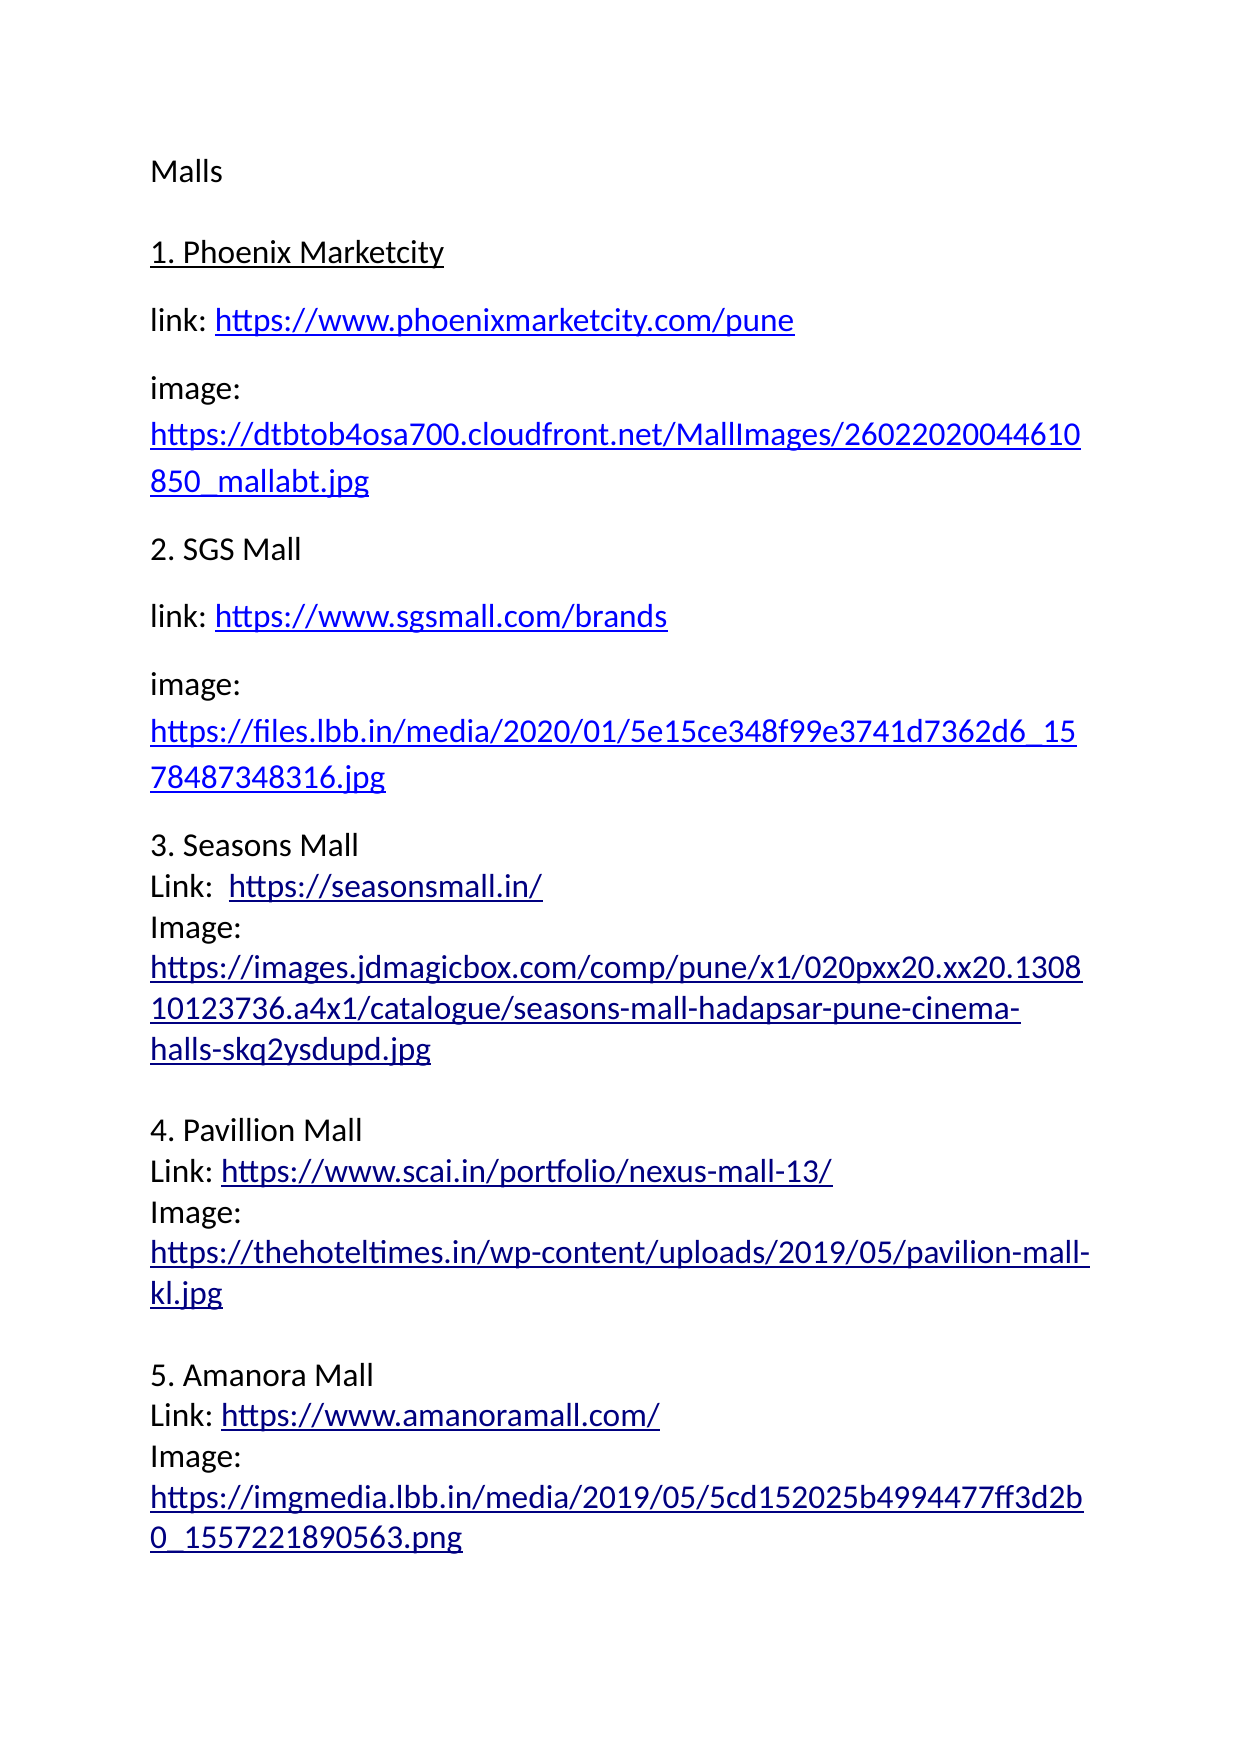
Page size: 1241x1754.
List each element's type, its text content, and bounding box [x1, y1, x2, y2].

text link: https://www.phoenixmarketcity.com/pune [150, 299, 1090, 340]
text 1. Phoenix Marketcity [150, 231, 1090, 272]
text 3. Seasons Mall [150, 824, 1090, 865]
text Image: https://thehoteltimes.in/wp-content/uploads/2019/05/pavilion-mall- [150, 1191, 1090, 1266]
text 5. Amanora Mall [150, 1354, 1090, 1394]
text kl.jpg [150, 1268, 1090, 1313]
text Malls [150, 150, 1090, 191]
text Image: https://images.jdmagicbox.com/comp/pune/x1/020pxx20.xx20.130810123736.a4x1/catalogue/seasons-mall-hadapsar-pune-cinema-halls-skq2ysdupd.jpg [150, 906, 1090, 1068]
text 2. SGS Mall [150, 528, 1090, 568]
text Link: https://www.amanoramall.com/ [150, 1394, 1090, 1435]
text Image: https://imgmedia.lbb.in/media/2019/05/5cd152025b4994477ff3d2b0_1557221890563.png [150, 1435, 1090, 1557]
text Link: https://seasonsmall.in/ [150, 865, 1090, 906]
text image: https://files.lbb.in/media/2020/01/5e15ce348f99e3741d7362d6_1578487348316.jpg [150, 663, 1090, 797]
text Link: https://www.scai.in/portfolio/nexus-mall-13/ [150, 1150, 1090, 1191]
text image: https://dtbtob4osa700.cloudfront.net/MallImages/26022020044610850_mallabt.jpg [150, 367, 1090, 501]
text 4. Pavillion Mall [150, 1109, 1090, 1150]
text link: https://www.sgsmall.com/brands [150, 595, 1090, 636]
